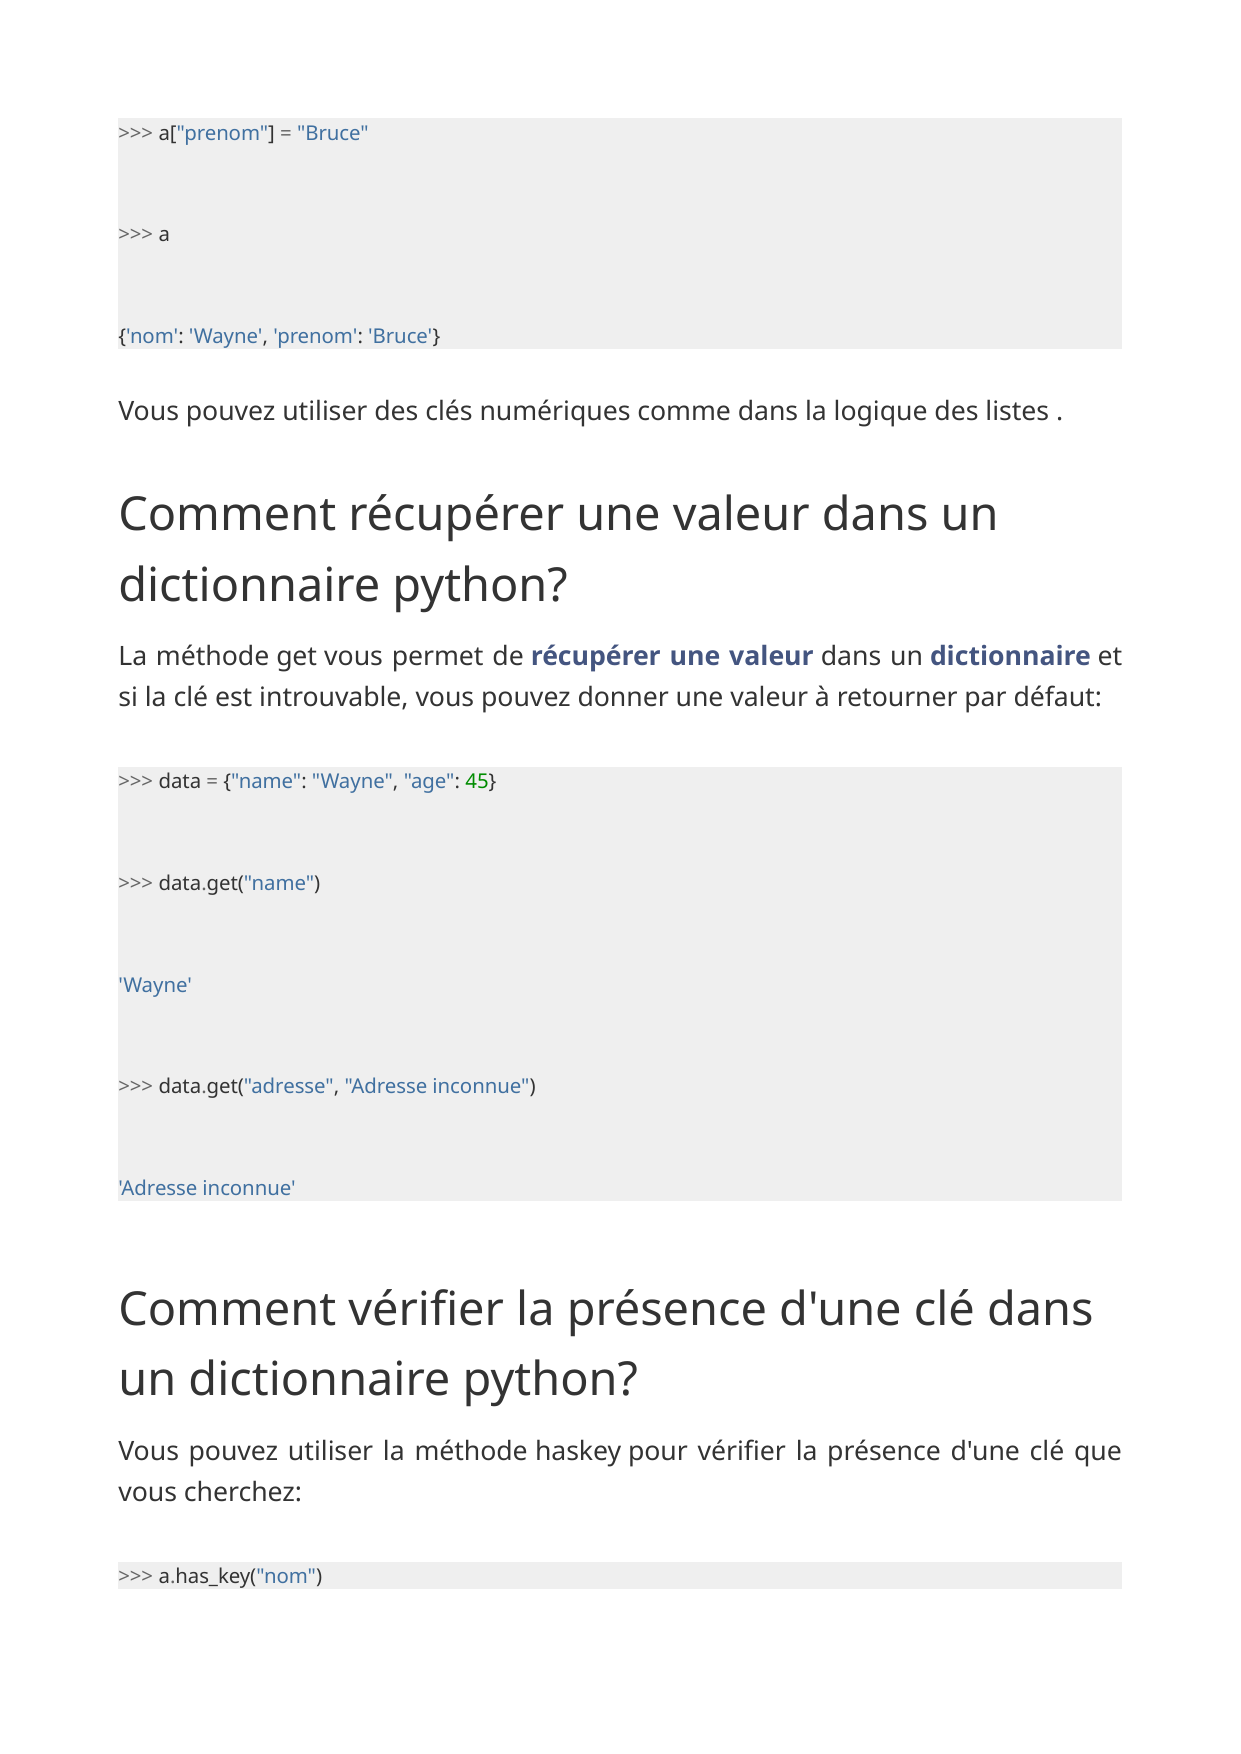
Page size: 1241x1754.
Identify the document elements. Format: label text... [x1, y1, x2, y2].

subtitle Comment récupérer une valeur dans un dictionnaire python? [118, 481, 1122, 615]
text Vous pouvez utiliser la méthode haskey pour vérifier la présence d'une clé que vous cherchez: [118, 1432, 1122, 1509]
text >>> a [118, 220, 1122, 248]
text Vous pouvez utiliser des clés numériques comme dans la logique des listes . [118, 392, 1122, 428]
text >>> a["prenom"] = "Bruce" [118, 118, 1122, 146]
text 'Adresse inconnue' [118, 1174, 1122, 1201]
text 'Wayne' [118, 970, 1122, 998]
text >>> data.get("name") [118, 868, 1122, 896]
text >>> data = {"name": "Wayne", "age": 45} [118, 767, 1122, 794]
text {'nom': 'Wayne', 'prenom': 'Bruce'} [118, 322, 1122, 349]
text >>> data.get("adresse", "Adresse inconnue") [118, 1072, 1122, 1100]
subtitle Comment vérifier la présence d'une clé dans un dictionnaire python? [118, 1276, 1122, 1409]
text >>> a.has_key("nom") [118, 1562, 1122, 1589]
text La méthode get vous permet de récupérer une valeur dans un dictionnaire et si la clé est introuvable, vous pouvez donner une valeur à retourner par défaut: [118, 637, 1122, 714]
